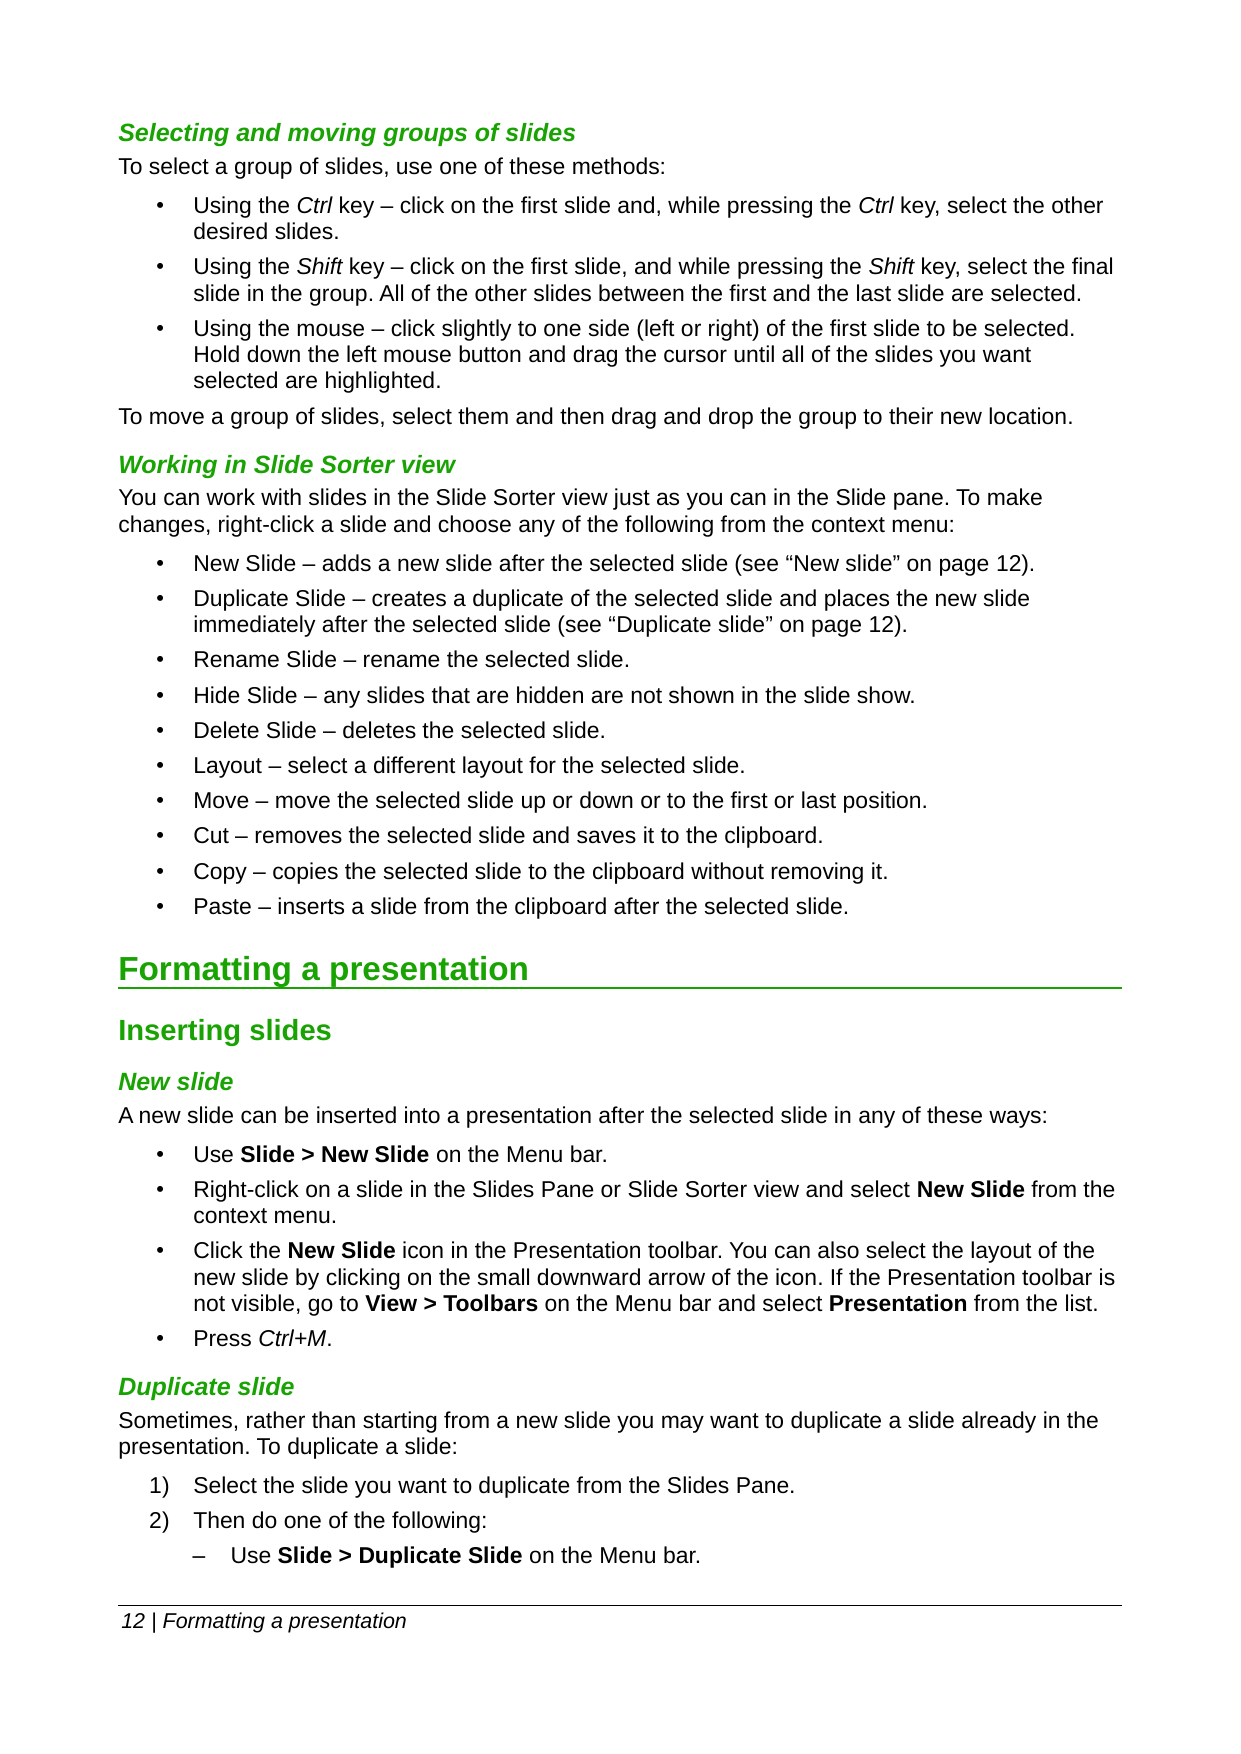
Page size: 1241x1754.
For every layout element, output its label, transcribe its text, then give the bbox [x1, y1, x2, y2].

list Layout – select a different layout for the selected slide. [156, 752, 1122, 778]
list Copy – copies the selected slide to the clipboard without removing it. [156, 858, 1122, 884]
list Using the mouse – click slightly to one side (left or right) of the first slide to be selected. Hold down the left mouse button and drag the cursor until all of the slides you want selected are highlighted. [156, 315, 1122, 394]
list Duplicate Slide – creates a duplicate of the selected slide and places the new slide immediately after the selected slide (see “Duplicate slide” on page 12). [156, 585, 1122, 637]
list New Slide – adds a new slide after the selected slide (see “New slide” on page 12). [156, 549, 1122, 576]
subtitle Working in Slide Sorter view [118, 450, 1122, 478]
list Move – move the selected slide up or down or to the first or last position. [156, 787, 1122, 813]
list Hide Slide – any slides that are hidden are not shown in the slide show. [156, 682, 1122, 708]
list Delete Slide – deletes the selected slide. [156, 717, 1122, 743]
list Use Slide > New Slide on the Menu bar. [156, 1141, 1122, 1167]
list A new slide can be inserted into a presentation after the selected slide in any of these ways: [118, 1102, 1122, 1128]
list Cut – removes the selected slide and saves it to the clipboard. [156, 822, 1122, 849]
list Then do one of the following: [169, 1507, 1122, 1534]
list Rename Slide – rename the selected slide. [156, 646, 1122, 673]
text Sometimes, rather than starting from a new slide you may want to duplicate a slide already in the presentation. To duplicate a slide: [118, 1407, 1122, 1459]
list Press Ctrl+M. [156, 1325, 1122, 1352]
list Right-click on a slide in the Slides Pane or Slide Sorter view and select New Slide from the context menu. [156, 1176, 1122, 1228]
list Select the slide you want to duplicate from the Slides Pane. [169, 1472, 1122, 1498]
list To select a group of slides, use one of these methods: [118, 153, 1122, 179]
subtitle Selecting and moving groups of slides [118, 118, 1122, 147]
text You can work with slides in the Slide Sorter view just as you can in the Slide pane. To make changes, right-click a slide and choose any of the following from the context menu: [118, 484, 1122, 537]
list Click the New Slide icon in the Presentation toolbar. You can also select the layout of the new slide by clicking on the small downward arrow of the icon. If the Presentation toolbar is not visible, go to View > Toolbars on the Menu bar and select Presentation from the list. [156, 1237, 1122, 1316]
subtitle Duplicate slide [118, 1372, 1122, 1401]
subtitle Inserting slides [118, 1013, 1122, 1046]
list Using the Ctrl key – click on the first slide and, while pressing the Ctrl key, select the other desired slides. [156, 192, 1122, 244]
list Paste – inserts a slide from the clipboard after the selected slide. [156, 893, 1122, 919]
list Using the Shift key – click on the first slide, and while pressing the Shift key, select the final slide in the group. All of the other slides between the first and the last slide are selected. [156, 253, 1122, 306]
subtitle New slide [118, 1067, 1122, 1096]
subtitle Formatting a presentation [118, 949, 1122, 987]
list To move a group of slides, select them and then drag and drop the group to their new location. [118, 403, 1122, 429]
list Use Slide > Duplicate Slide on the Menu bar. [192, 1542, 1122, 1569]
